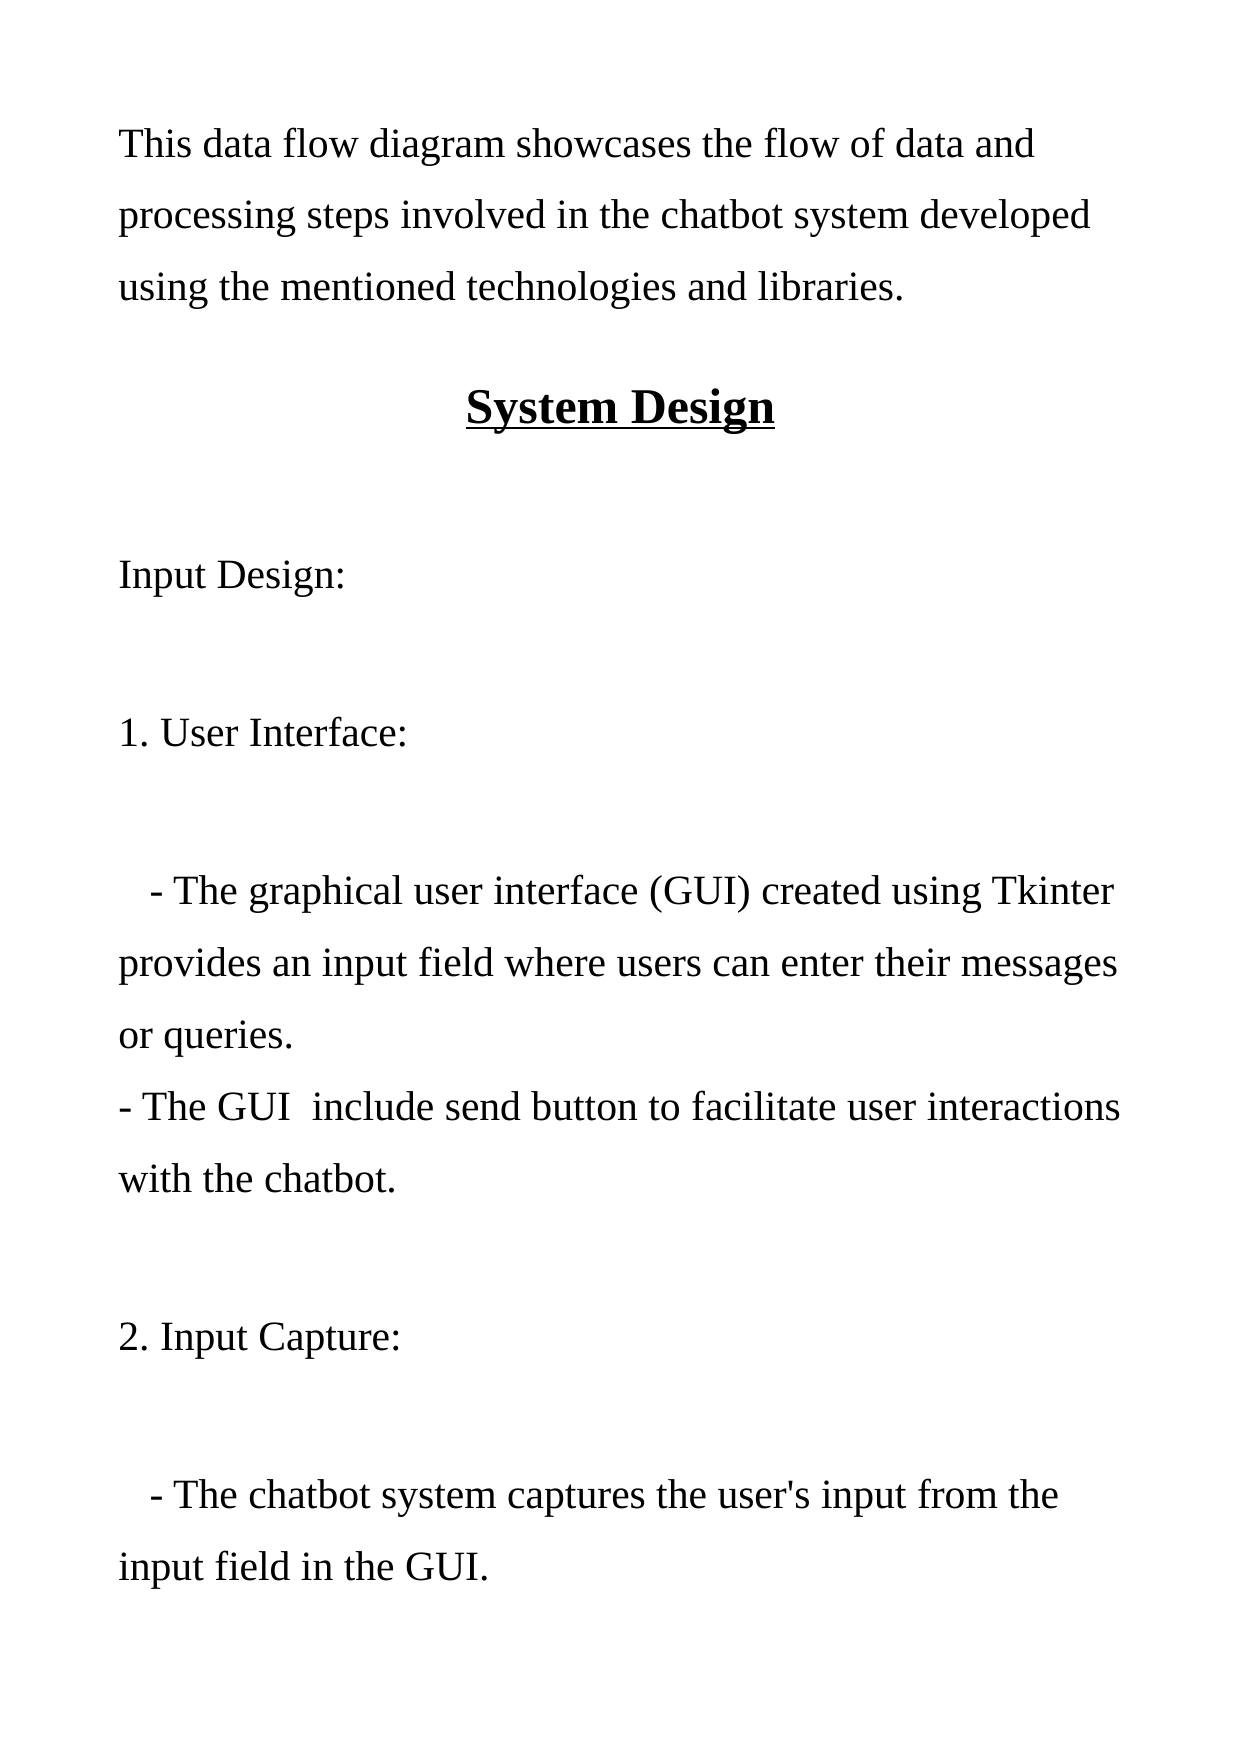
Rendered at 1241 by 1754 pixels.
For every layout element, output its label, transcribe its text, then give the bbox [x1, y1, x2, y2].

text Input Design: [118, 549, 1122, 597]
text - The chatbot system captures the user's input from the input field in the GUI. [118, 1469, 1122, 1589]
text - The GUI include send button to facilitate user interactions with the chatbot. [118, 1081, 1122, 1201]
text 2. Input Capture: [118, 1311, 1122, 1359]
text 1. User Interface: [118, 707, 1122, 755]
text This data flow diagram showcases the flow of data and processing steps involved in the chatbot system developed using the mentioned technologies and libraries. [118, 118, 1122, 310]
text System Design [118, 377, 1122, 434]
text - The graphical user interface (GUI) created using Tkinter provides an input field where users can enter their messages or queries. [118, 866, 1122, 1057]
